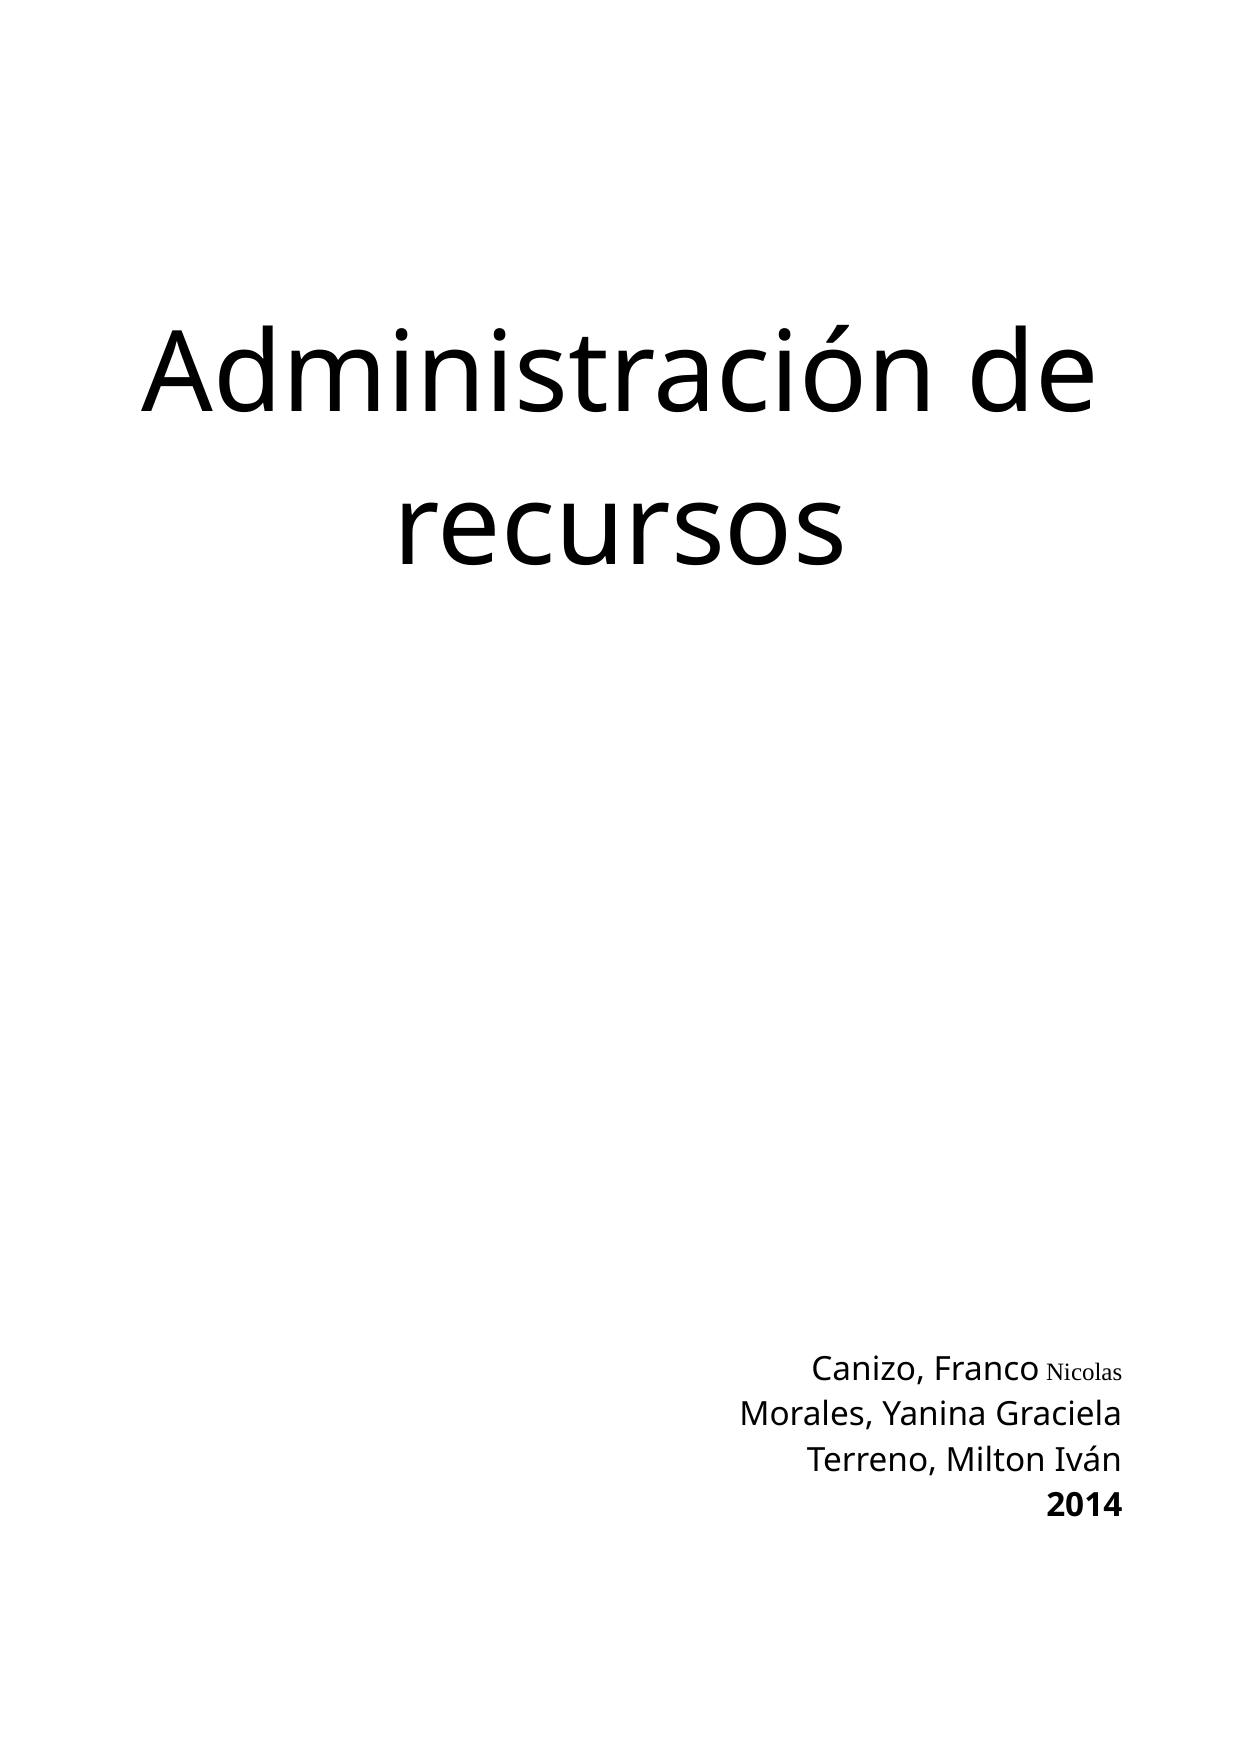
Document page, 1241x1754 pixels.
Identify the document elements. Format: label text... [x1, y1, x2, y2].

text Canizo, Franco Nicolas [118, 1344, 1122, 1390]
text 2014 [118, 1481, 1122, 1526]
text Administración de recursos [118, 291, 1122, 597]
text Morales, Yanina Graciela [118, 1390, 1122, 1435]
text Terreno, Milton Iván [118, 1435, 1122, 1481]
